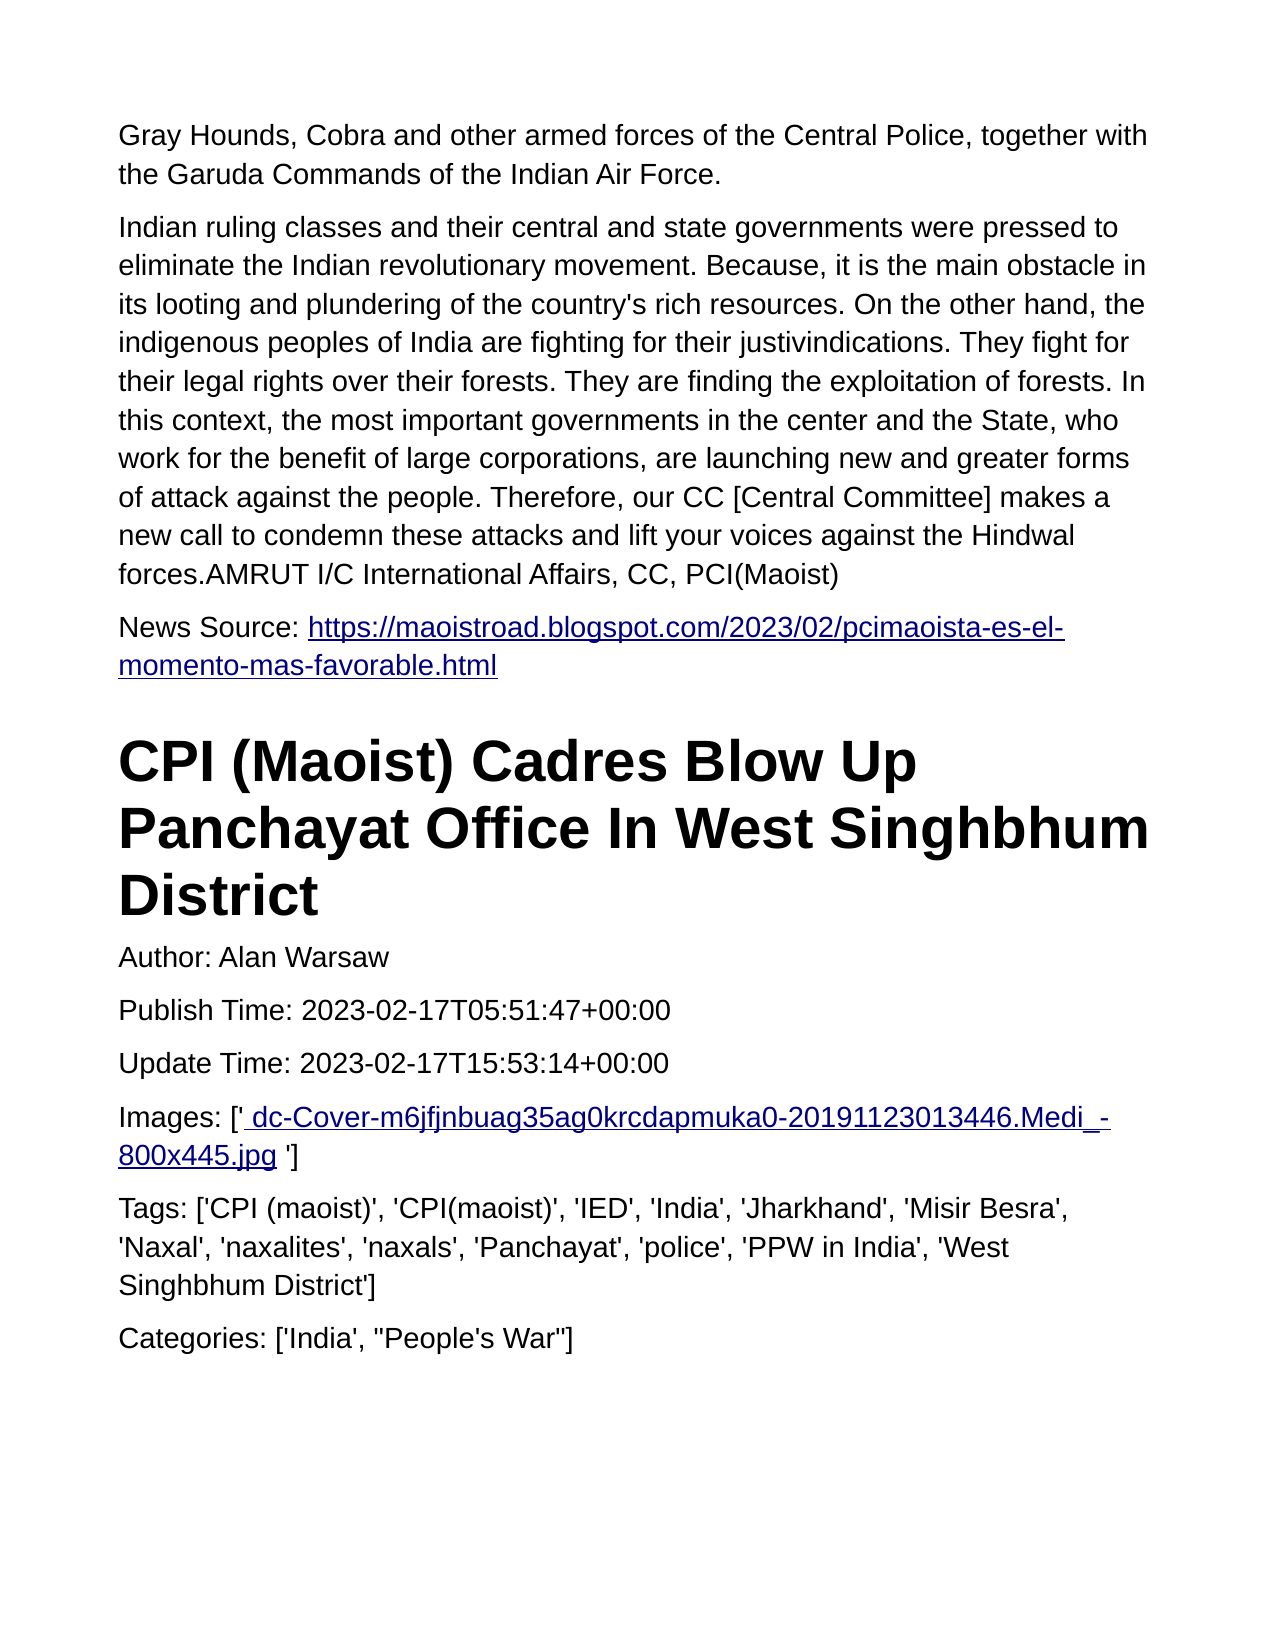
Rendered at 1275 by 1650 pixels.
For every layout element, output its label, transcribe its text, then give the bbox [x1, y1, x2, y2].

text Indian ruling classes and their central and state governments were pressed to eliminate the Indian revolutionary movement. Because, it is the main obstacle in its looting and plundering of the country's rich resources. On the other hand, the indigenous peoples of India are fighting for their justivindications. They fight for their legal rights over their forests. They are finding the exploitation of forests. In this context, the most important governments in the center and the State, who work for the benefit of large corporations, are launching new and greater forms of attack against the people. Therefore, our CC [Central Committee] makes a new call to condemn these attacks and lift your voices against the Hindwal forces.AMRUT I/C International Affairs, CC, PCI(Maoist) [118, 210, 1157, 590]
subtitle CPI (Maoist) Cadres Blow Up Panchayat Office In West Singhbhum District [118, 726, 1157, 928]
text Tags: ['CPI (maoist)', 'CPI(maoist)', 'IED', 'India', 'Jharkhand', 'Misir Besra', 'Naxal', 'naxalites', 'naxals', 'Panchayat', 'police', 'PPW in India', 'West Singhbhum District'] [118, 1191, 1157, 1302]
text Categories: ['India', "People's War"] [118, 1321, 1157, 1355]
text News Source: https://maoistroad.blogspot.com/2023/02/pcimaoista-es-el-momento-mas-favorable.html [118, 610, 1157, 682]
text Gray Hounds, Cobra and other armed forces of the Central Police, together with the Garuda Commands of the Indian Air Force. [118, 118, 1157, 190]
text Publish Time: 2023-02-17T05:51:47+00:00 [118, 993, 1157, 1027]
text Images: [' dc-Cover-m6jfjnbuag35ag0krcdapmuka0-20191123013446.Medi_-800x445.jpg '] [118, 1099, 1157, 1172]
text Author: Alan Warsaw [118, 940, 1157, 974]
text Update Time: 2023-02-17T15:53:14+00:00 [118, 1046, 1157, 1080]
